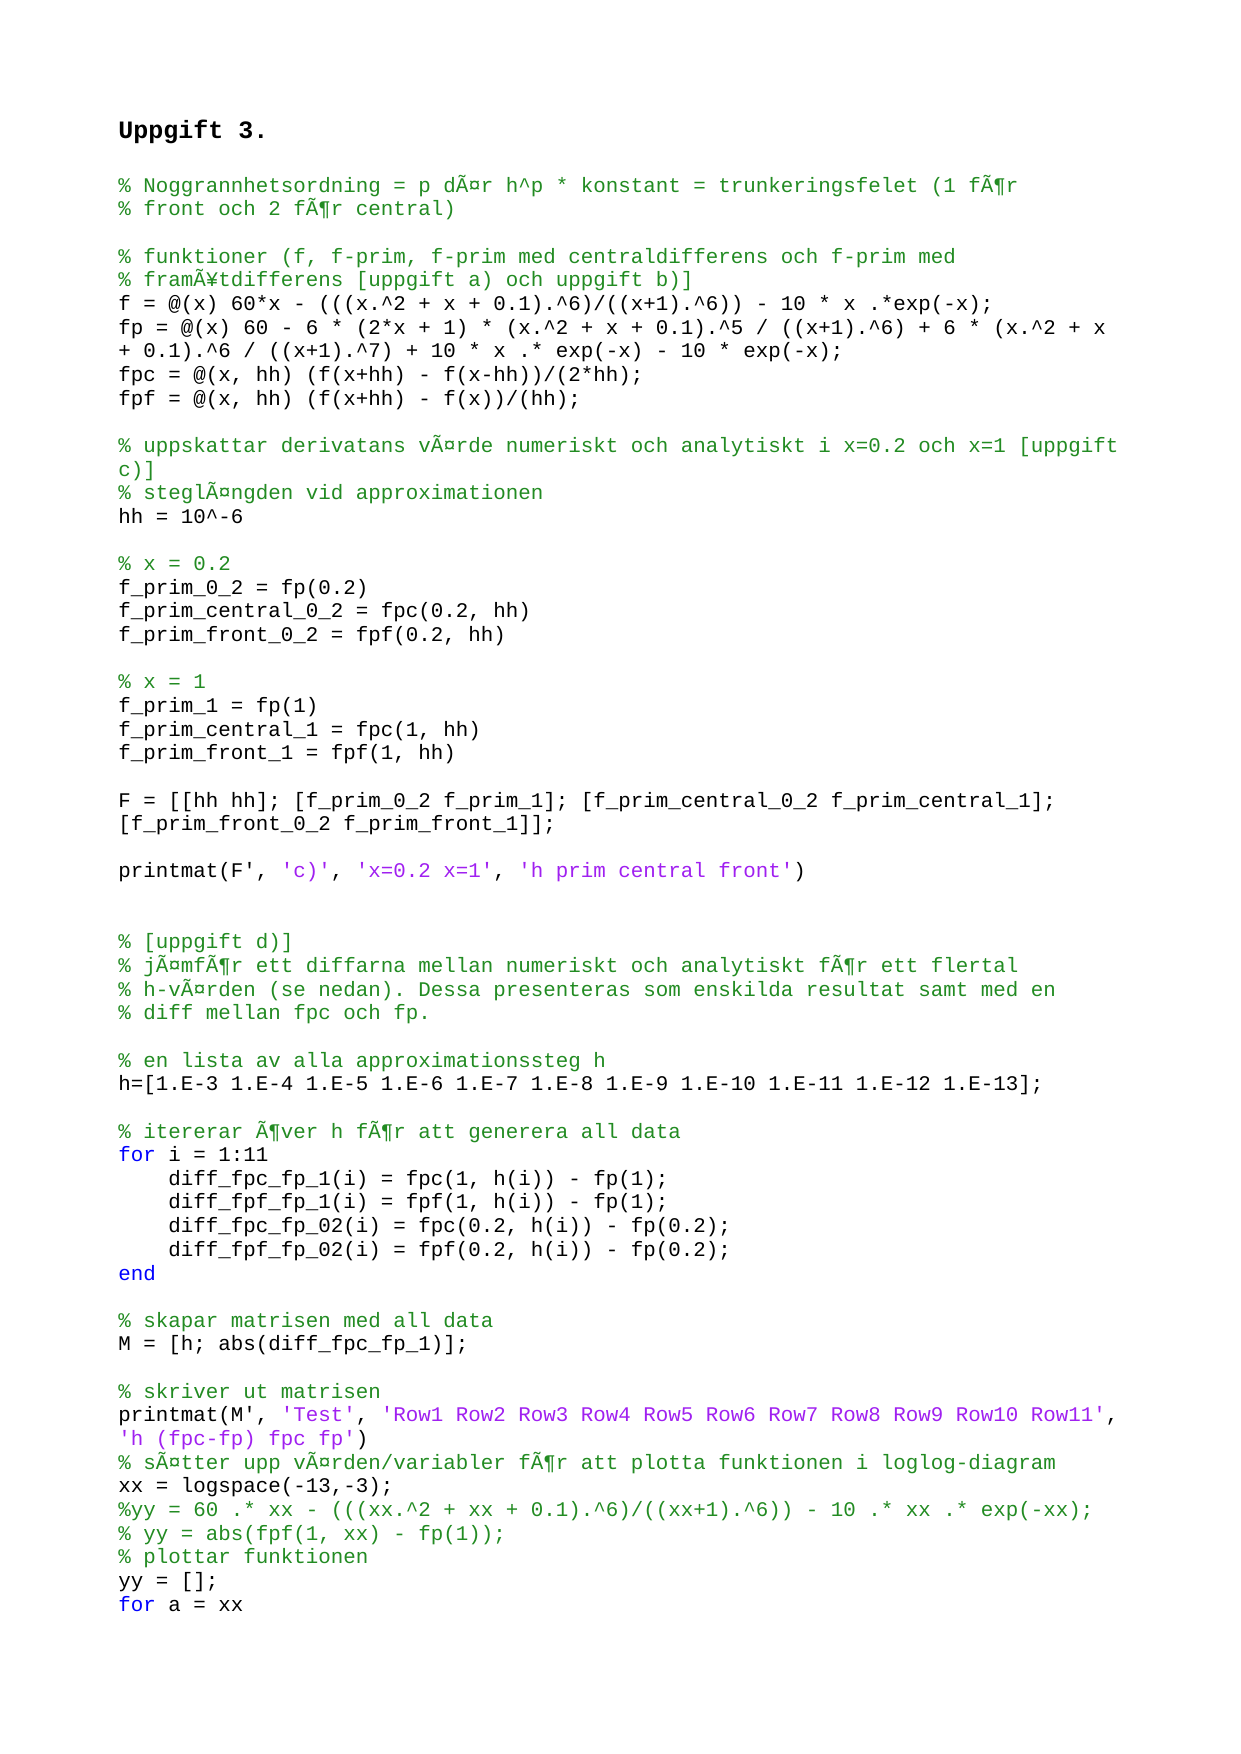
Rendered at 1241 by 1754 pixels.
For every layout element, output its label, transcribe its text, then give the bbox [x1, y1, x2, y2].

text for i = 1:11 [118, 1144, 1122, 1168]
text % h-vÃ¤rden (se nedan). Dessa presenteras som enskilda resultat samt med en [118, 979, 1122, 1002]
text %yy = 60 .* xx - (((xx.^2 + xx + 0.1).^6)/((xx+1).^6)) - 10 .* xx .* exp(-xx); [118, 1499, 1122, 1523]
text diff_fpf_fp_02(i) = fpf(0.2, h(i)) - fp(0.2); [118, 1239, 1122, 1262]
text % skapar matrisen med all data [118, 1310, 1122, 1333]
text % jÃ¤mfÃ¶r ett diffarna mellan numeriskt och analytiskt fÃ¶r ett flertal [118, 955, 1122, 979]
text yy = []; [118, 1570, 1122, 1593]
text % x = 0.2 [118, 553, 1122, 577]
text f_prim_front_1 = fpf(1, hh) [118, 742, 1122, 766]
text % funktioner (f, f-prim, f-prim med centraldifferens och f-prim med [118, 246, 1122, 269]
text end [118, 1262, 1122, 1286]
text % yy = abs(fpf(1, xx) - fp(1)); [118, 1523, 1122, 1546]
text F = [[hh hh]; [f_prim_0_2 f_prim_1]; [f_prim_central_0_2 f_prim_central_1]; [f_prim_front_0_2 f_prim_front_1]]; [118, 789, 1122, 837]
text % diff mellan fpc och fp. [118, 1002, 1122, 1026]
text % sÃ¤tter upp vÃ¤rden/variabler fÃ¶r att plotta funktionen i loglog-diagram [118, 1452, 1122, 1475]
text for a = xx [118, 1593, 1122, 1617]
text % [uppgift d)] [118, 931, 1122, 955]
text % en lista av alla approximationssteg h [118, 1050, 1122, 1073]
text fpc = @(x, hh) (f(x+hh) - f(x-hh))/(2*hh); [118, 364, 1122, 388]
text f_prim_central_1 = fpc(1, hh) [118, 719, 1122, 742]
text printmat(F', 'c)', 'x=0.2 x=1', 'h prim central front') [118, 861, 1122, 884]
text diff_fpc_fp_02(i) = fpc(0.2, h(i)) - fp(0.2); [118, 1215, 1122, 1239]
text xx = logspace(-13,-3); [118, 1475, 1122, 1499]
text f_prim_1 = fp(1) [118, 695, 1122, 719]
text % itererar Ã¶ver h fÃ¶r att generera all data [118, 1121, 1122, 1144]
text % skriver ut matrisen [118, 1381, 1122, 1404]
text % x = 1 [118, 671, 1122, 695]
text diff_fpf_fp_1(i) = fpf(1, h(i)) - fp(1); [118, 1192, 1122, 1215]
text f_prim_central_0_2 = fpc(0.2, hh) [118, 600, 1122, 624]
text % uppskattar derivatans vÃ¤rde numeriskt och analytiskt i x=0.2 och x=1 [uppgift c)] [118, 435, 1122, 482]
text % plottar funktionen [118, 1546, 1122, 1570]
text Uppgift 3. [118, 118, 1122, 146]
text hh = 10^-6 [118, 506, 1122, 529]
text M = [h; abs(diff_fpc_fp_1)]; [118, 1333, 1122, 1357]
text f = @(x) 60*x - (((x.^2 + x + 0.1).^6)/((x+1).^6)) - 10 * x .*exp(-x); [118, 293, 1122, 317]
text % steglÃ¤ngden vid approximationen [118, 482, 1122, 506]
text f_prim_front_0_2 = fpf(0.2, hh) [118, 624, 1122, 648]
text % Noggrannhetsordning = p dÃ¤r h^p * konstant = trunkeringsfelet (1 fÃ¶r [118, 175, 1122, 198]
text fp = @(x) 60 - 6 * (2*x + 1) * (x.^2 + x + 0.1).^5 / ((x+1).^6) + 6 * (x.^2 + x + 0.1).^6 / ((x+1).^7) + 10 * x .* exp(-x) - 10 * exp(-x); [118, 317, 1122, 364]
text fpf = @(x, hh) (f(x+hh) - f(x))/(hh); [118, 388, 1122, 411]
text % front och 2 fÃ¶r central) [118, 198, 1122, 222]
text diff_fpc_fp_1(i) = fpc(1, h(i)) - fp(1); [118, 1168, 1122, 1192]
text % framÃ¥tdifferens [uppgift a) och uppgift b)] [118, 269, 1122, 293]
text printmat(M', 'Test', 'Row1 Row2 Row3 Row4 Row5 Row6 Row7 Row8 Row9 Row10 Row11', 'h (fpc-fp) fpc fp') [118, 1404, 1122, 1452]
text h=[1.E-3 1.E-4 1.E-5 1.E-6 1.E-7 1.E-8 1.E-9 1.E-10 1.E-11 1.E-12 1.E-13]; [118, 1073, 1122, 1097]
text f_prim_0_2 = fp(0.2) [118, 577, 1122, 600]
